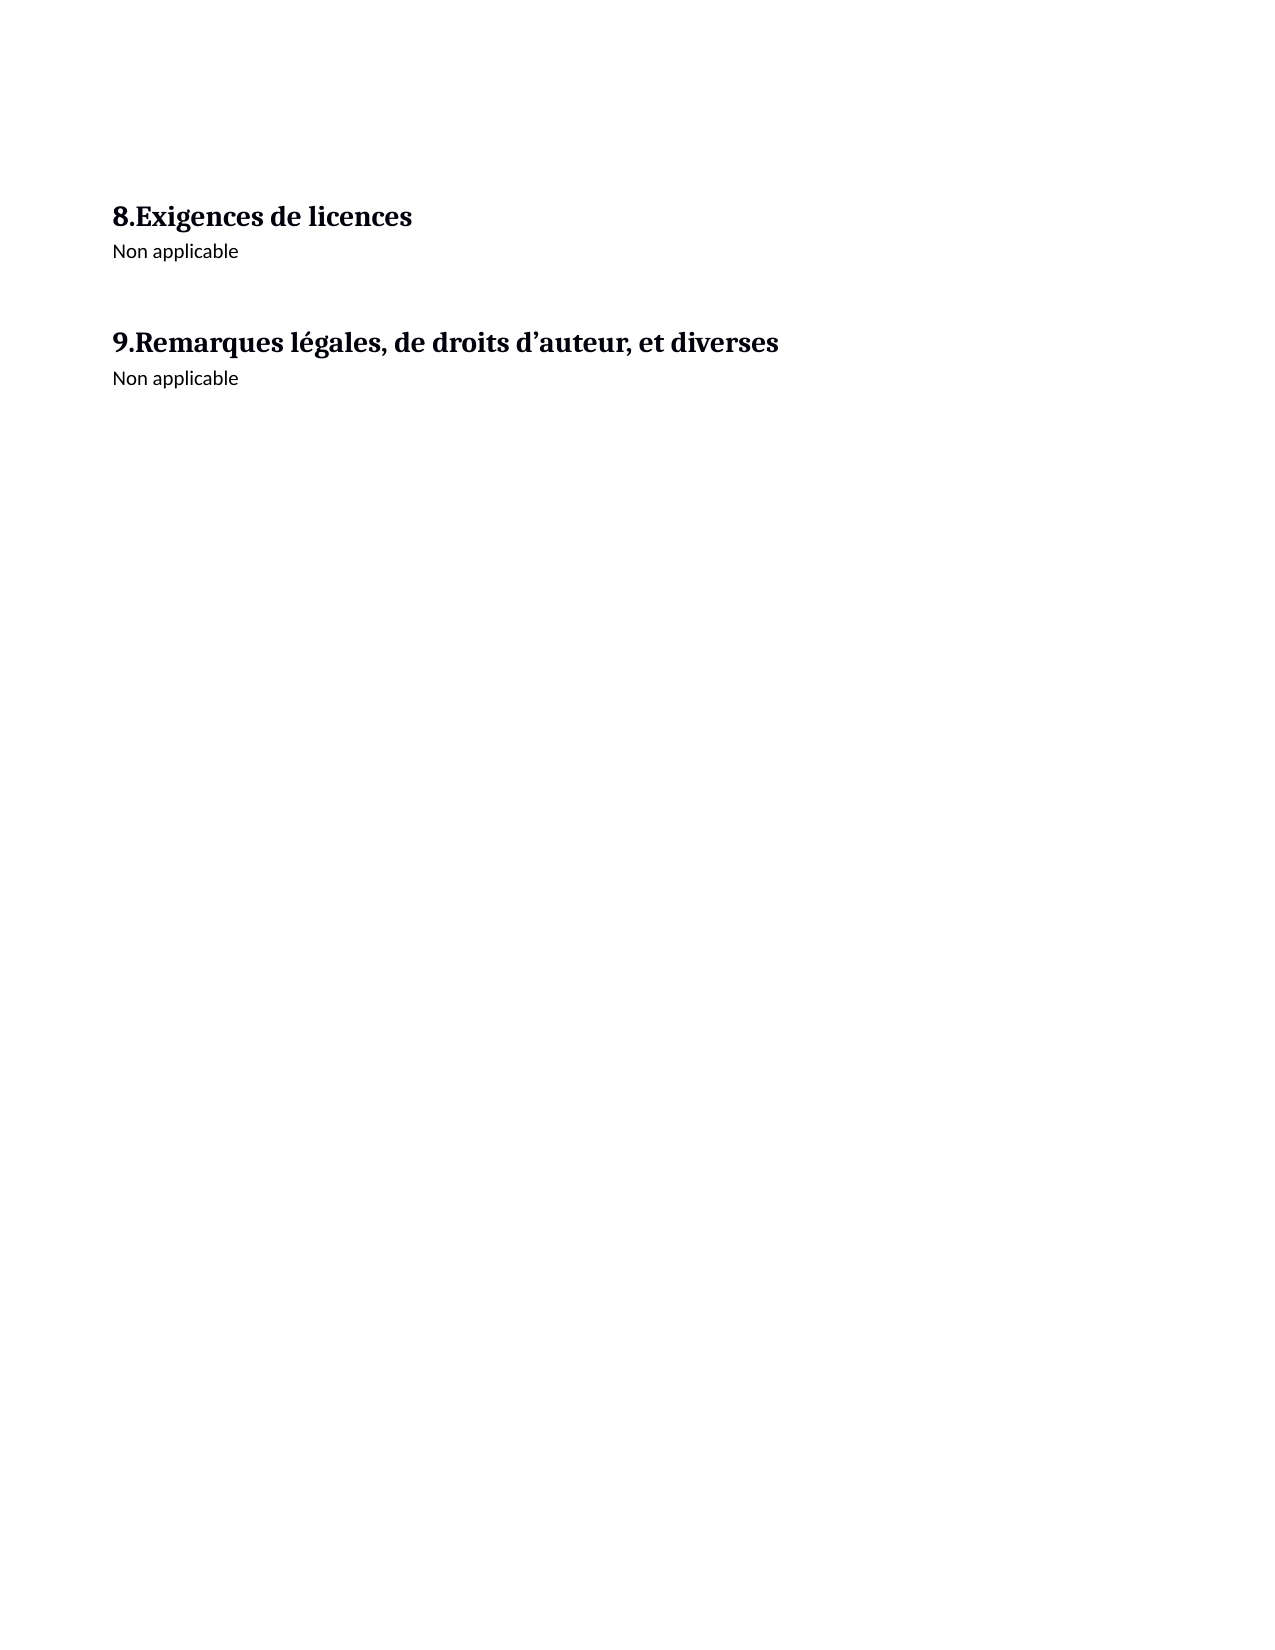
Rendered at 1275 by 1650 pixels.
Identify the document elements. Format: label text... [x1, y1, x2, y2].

text Non applicable [112, 238, 1162, 264]
text Non applicable [112, 365, 1162, 391]
subtitle 9.Remarques légales, de droits d’auteur, et diverses [112, 327, 1162, 360]
subtitle 8.Exigences de licences [112, 200, 1162, 233]
